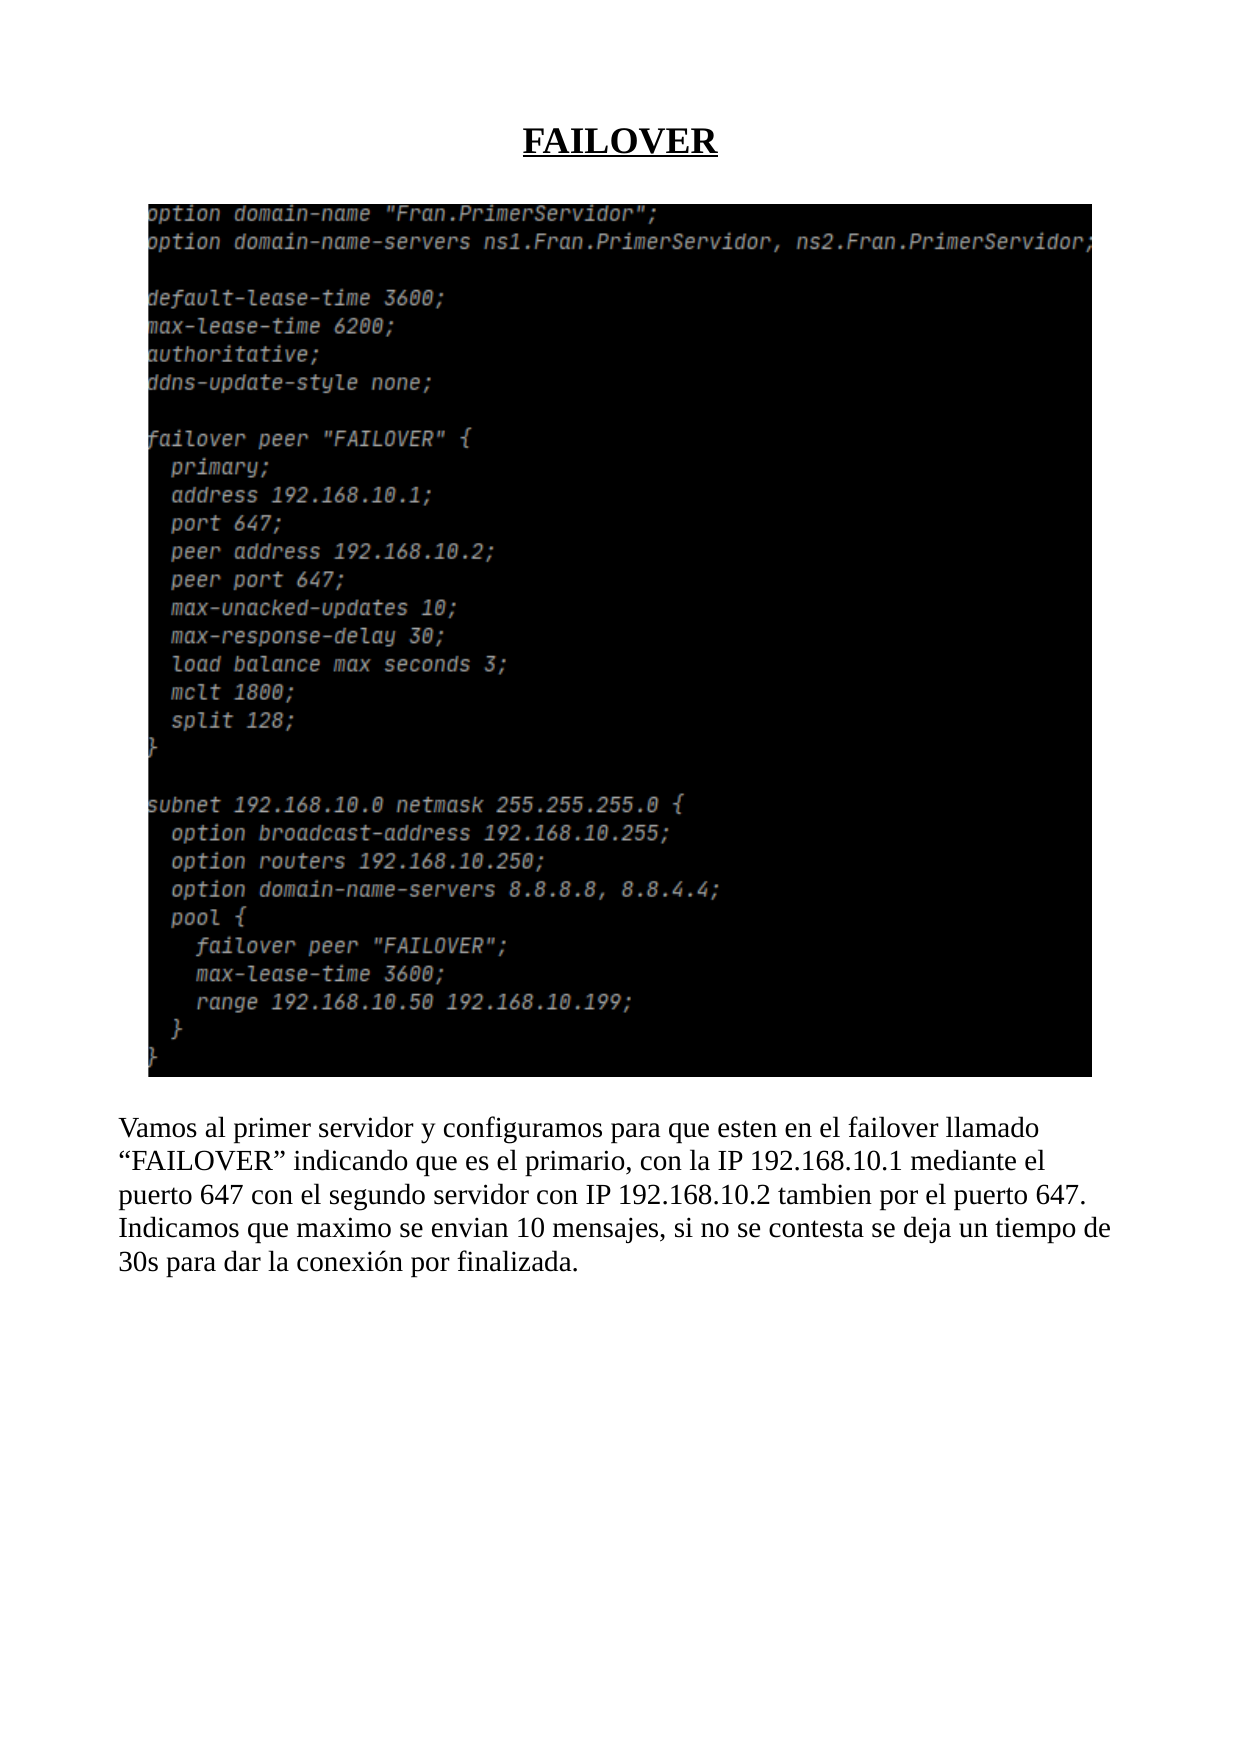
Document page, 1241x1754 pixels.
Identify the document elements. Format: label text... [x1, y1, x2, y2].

text FAILOVER [118, 118, 1122, 161]
text Vamos al primer servidor y configuramos para que esten en el failover llamado “FAILOVER” indicando que es el primario, con la IP 192.168.10.1 mediante el puerto 647 con el segundo servidor con IP 192.168.10.2 tambien por el puerto 647. Indicamos que maximo se envian 10 mensajes, si no se contesta se deja un tiempo de 30s para dar la conexión por finalizada. [118, 1110, 1122, 1277]
picture [148, 204, 1092, 1077]
